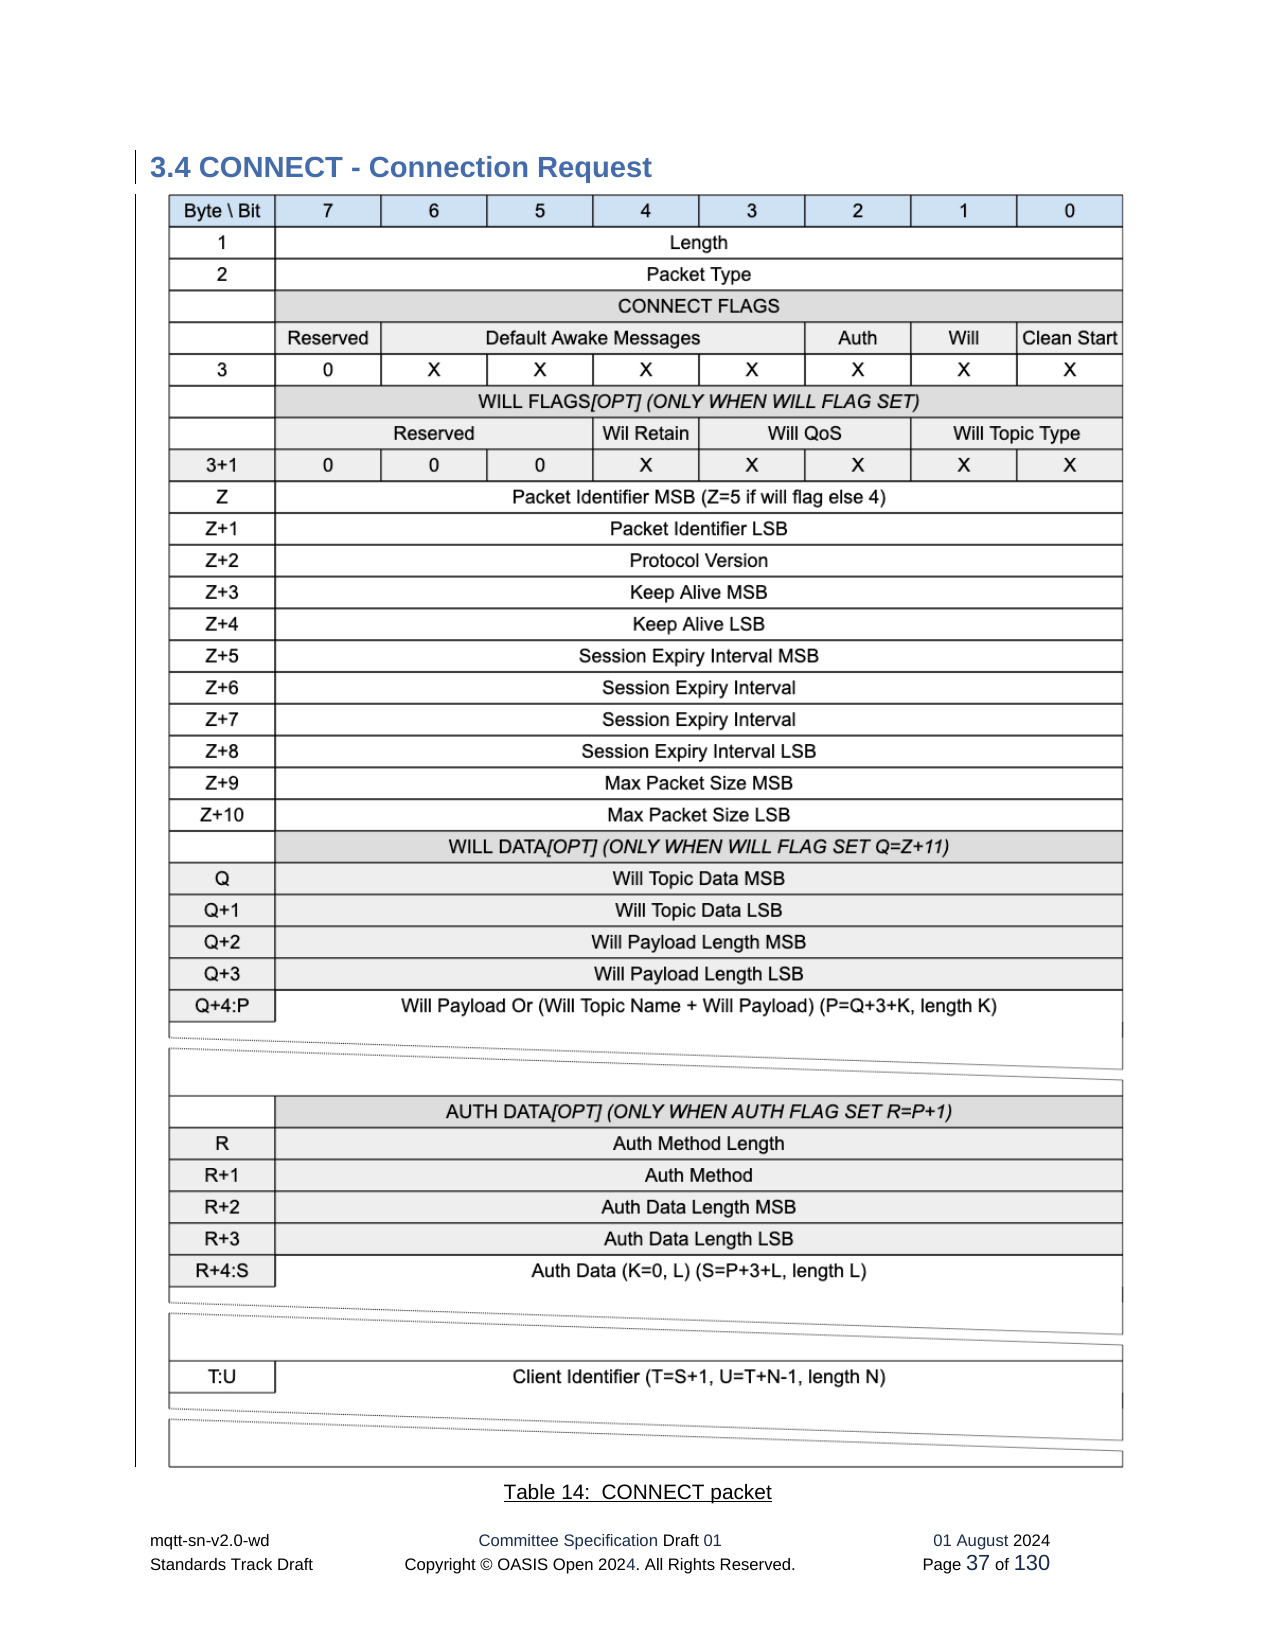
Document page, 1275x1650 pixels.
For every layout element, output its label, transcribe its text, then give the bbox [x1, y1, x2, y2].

picture [148, 194, 1124, 1468]
text Table 14: CONNECT packet [150, 1480, 1125, 1504]
subtitle 3.4 CONNECT - Connection Request [150, 150, 1124, 183]
